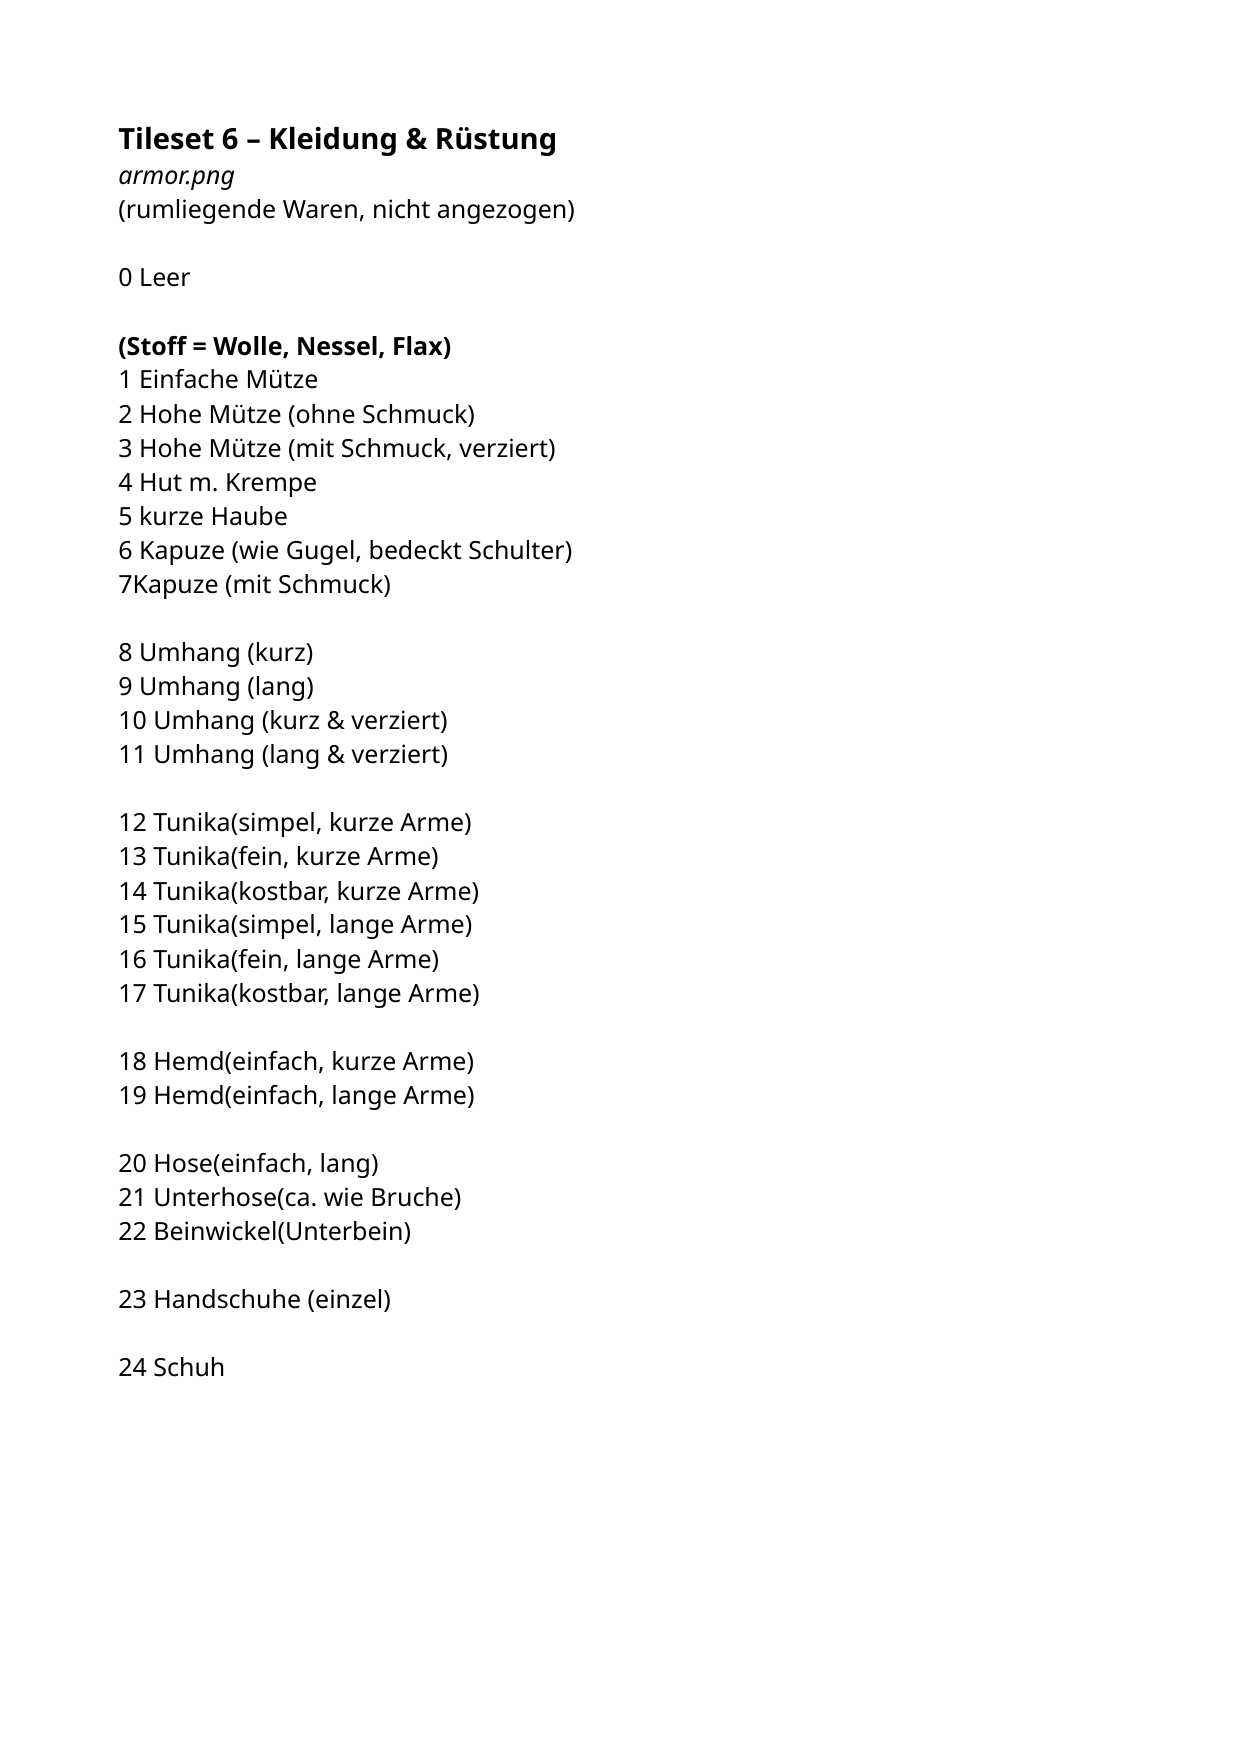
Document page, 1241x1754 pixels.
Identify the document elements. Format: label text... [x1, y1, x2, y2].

text 8 Umhang (kurz) [118, 635, 1122, 669]
text 7Kapuze (mit Schmuck) [118, 567, 1122, 601]
text Tileset 6 – Kleidung & Rüstung [118, 118, 1122, 158]
text 15 Tunika(simpel, lange Arme) [118, 907, 1122, 941]
text 10 Umhang (kurz & verziert) [118, 703, 1122, 737]
text 21 Unterhose(ca. wie Bruche) [118, 1180, 1122, 1214]
text 6 Kapuze (wie Gugel, bedeckt Schulter) [118, 532, 1122, 567]
text 22 Beinwickel(Unterbein) [118, 1214, 1122, 1248]
text 19 Hemd(einfach, lange Arme) [118, 1077, 1122, 1112]
text 20 Hose(einfach, lang) [118, 1146, 1122, 1180]
text 9 Umhang (lang) [118, 669, 1122, 703]
text 17 Tunika(kostbar, lange Arme) [118, 975, 1122, 1009]
text 18 Hemd(einfach, kurze Arme) [118, 1043, 1122, 1077]
text 11 Umhang (lang & verziert) [118, 737, 1122, 771]
text 0 Leer [118, 260, 1122, 294]
text (rumliegende Waren, nicht angezogen) [118, 192, 1122, 226]
text 2 Hohe Mütze (ohne Schmuck) [118, 396, 1122, 430]
text 3 Hohe Mütze (mit Schmuck, verziert) [118, 430, 1122, 464]
text 23 Handschuhe (einzel) [118, 1282, 1122, 1316]
text (Stoff = Wolle, Nessel, Flax) [118, 328, 1122, 362]
text 13 Tunika(fein, kurze Arme) [118, 839, 1122, 873]
text 1 Einfache Mütze [118, 362, 1122, 396]
text 14 Tunika(kostbar, kurze Arme) [118, 873, 1122, 907]
text 16 Tunika(fein, lange Arme) [118, 941, 1122, 975]
text 12 Tunika(simpel, kurze Arme) [118, 805, 1122, 839]
text 24 Schuh [118, 1350, 1122, 1384]
text armor.png [118, 158, 1122, 192]
text 4 Hut m. Krempe [118, 464, 1122, 498]
text 5 kurze Haube [118, 498, 1122, 532]
